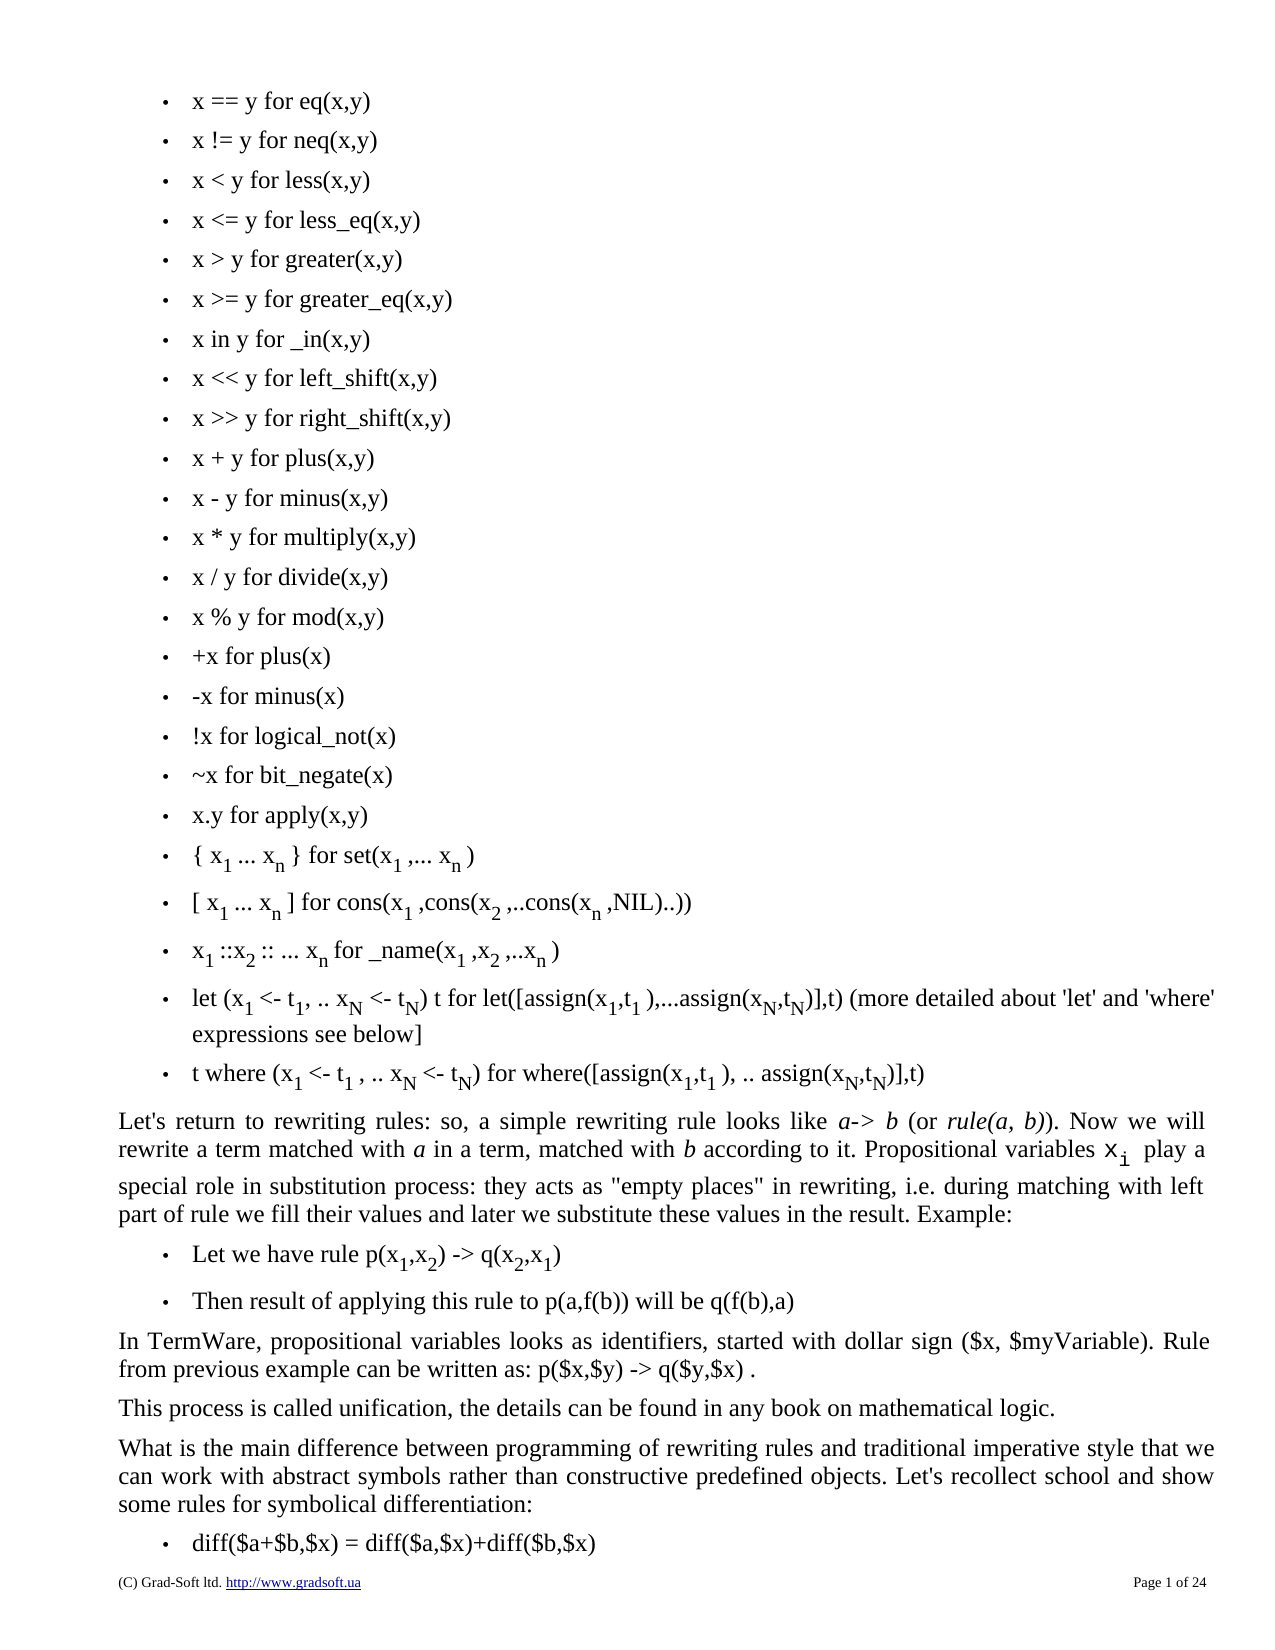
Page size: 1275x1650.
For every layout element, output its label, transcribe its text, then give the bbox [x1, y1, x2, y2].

list x >> y for right_shift(x,y) [162, 404, 1216, 432]
text What is the main difference between programming of rewriting rules and traditional imperative style that we can work with abstract symbols rather than constructive predefined objects. Let's recollect school and show some rules for symbolical differentiation: [118, 1434, 1216, 1517]
list diff($a+$b,$x) = diff($a,$x)+diff($b,$x) [162, 1529, 1216, 1557]
list Then result of applying this rule to p(a,f(b)) will be q(f(b),a) [162, 1287, 1216, 1315]
list x <= y for less_eq(x,y) [162, 206, 1216, 233]
text Let's return to rewriting rules: so, a simple rewriting rule looks like a-> b (or rule(a, b)). Now we will rewrite a term matched with a in a term, matched with b according to it. Propositional variables xi play a special role in substitution process: they acts as "empty places" in rewriting, i.e. during matching with left part of rule we fill their values and later we substitute these values in the result. Example: [118, 1107, 1205, 1228]
list x == y for eq(x,y) [162, 87, 1216, 114]
list ~x for bit_negate(x) [162, 761, 1216, 789]
list x + y for plus(x,y) [162, 444, 1216, 472]
list x - y for minus(x,y) [162, 484, 1216, 511]
list x << y for left_shift(x,y) [162, 364, 1216, 392]
list x / y for divide(x,y) [162, 563, 1216, 591]
list x1 ::x2 :: ... xn for _name(x1 ,x2 ,..xn ) [162, 936, 1216, 972]
list let (x1 <- t1, .. xN <- tN) t for let([assign(x1,t1 ),...assign(xN,tN)],t) (more detailed about 'let' and 'where' expressions see below] [162, 984, 1216, 1047]
list t where (x1 <- t1 , .. xN <- tN) for where([assign(x1,t1 ), .. assign(xN,tN)],t) [162, 1059, 1216, 1095]
list x != y for neq(x,y) [162, 126, 1216, 154]
list x < y for less(x,y) [162, 166, 1216, 194]
list -x for minus(x) [162, 682, 1216, 710]
text In TermWare, propositional variables looks as identifiers, started with dollar sign ($x, $myVariable). Rule from previous example can be written as: p($x,$y) -> q($y,$x) . [118, 1327, 1211, 1383]
list [ x1 ... xn ] for cons(x1 ,cons(x2 ,..cons(xn ,NIL)..)) [162, 888, 1216, 924]
list x in y for _in(x,y) [162, 325, 1216, 353]
text This process is called unification, the details can be found in any book on mathematical logic. [118, 1394, 1216, 1422]
list { x1 ... xn } for set(x1 ,... xn ) [162, 841, 1216, 877]
list +x for plus(x) [162, 642, 1216, 670]
list x * y for multiply(x,y) [162, 523, 1216, 551]
list x >= y for greater_eq(x,y) [162, 285, 1216, 313]
list x % y for mod(x,y) [162, 603, 1216, 630]
list Let we have rule p(x1,x2) -> q(x2,x1) [162, 1240, 1216, 1276]
list x.y for apply(x,y) [162, 801, 1216, 829]
list x > y for greater(x,y) [162, 246, 1216, 273]
list !x for logical_not(x) [162, 722, 1216, 749]
